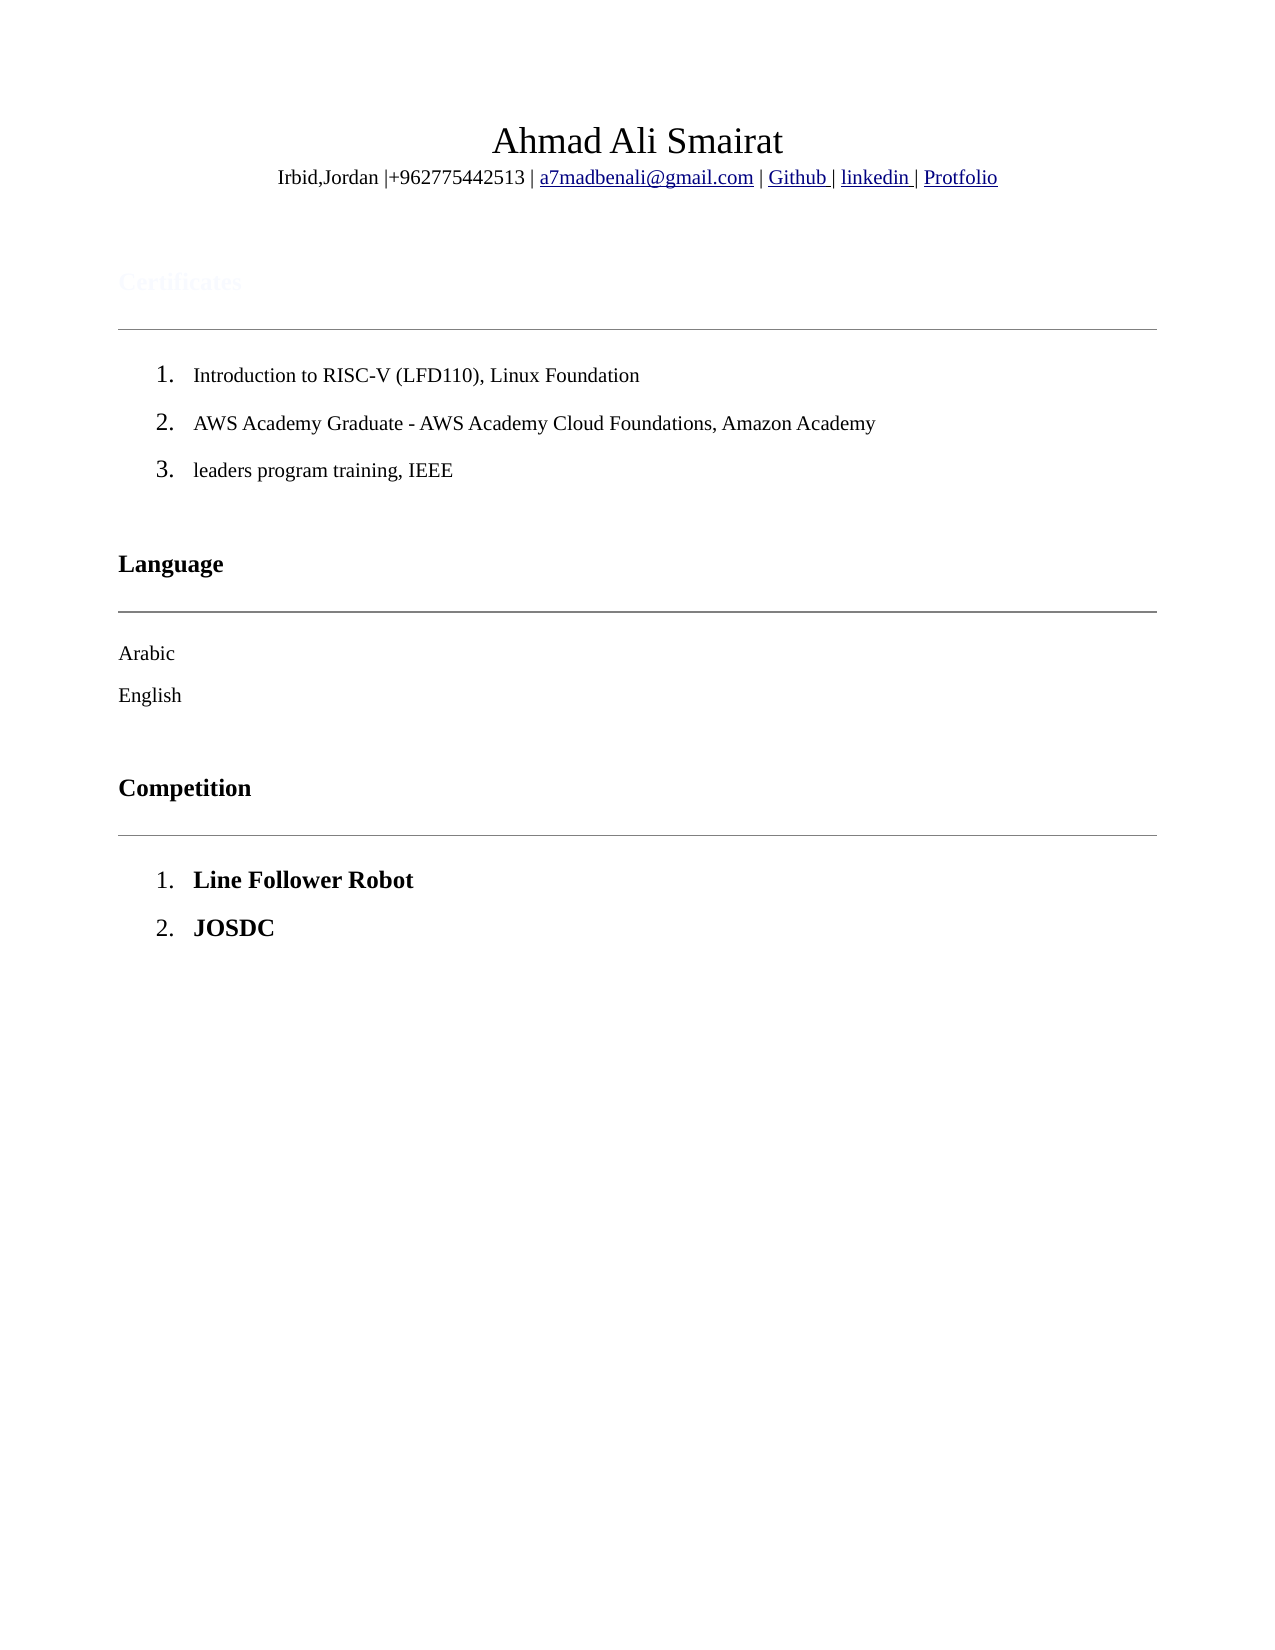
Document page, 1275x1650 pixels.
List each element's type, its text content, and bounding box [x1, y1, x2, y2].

text Competition [118, 773, 1157, 802]
text Arabic [118, 641, 1157, 665]
list leaders program training, IEEE [156, 454, 1157, 483]
text Language [118, 549, 1157, 578]
list Line Follower Robot [156, 865, 1157, 894]
text English [118, 683, 1157, 707]
list JOSDC [156, 913, 1157, 941]
text Certificates [118, 267, 1157, 296]
list Introduction to RISC-V (LFD110), Linux Foundation [156, 359, 1157, 388]
list AWS Academy Graduate - AWS Academy Cloud Foundations, Amazon Academy [156, 407, 1157, 435]
